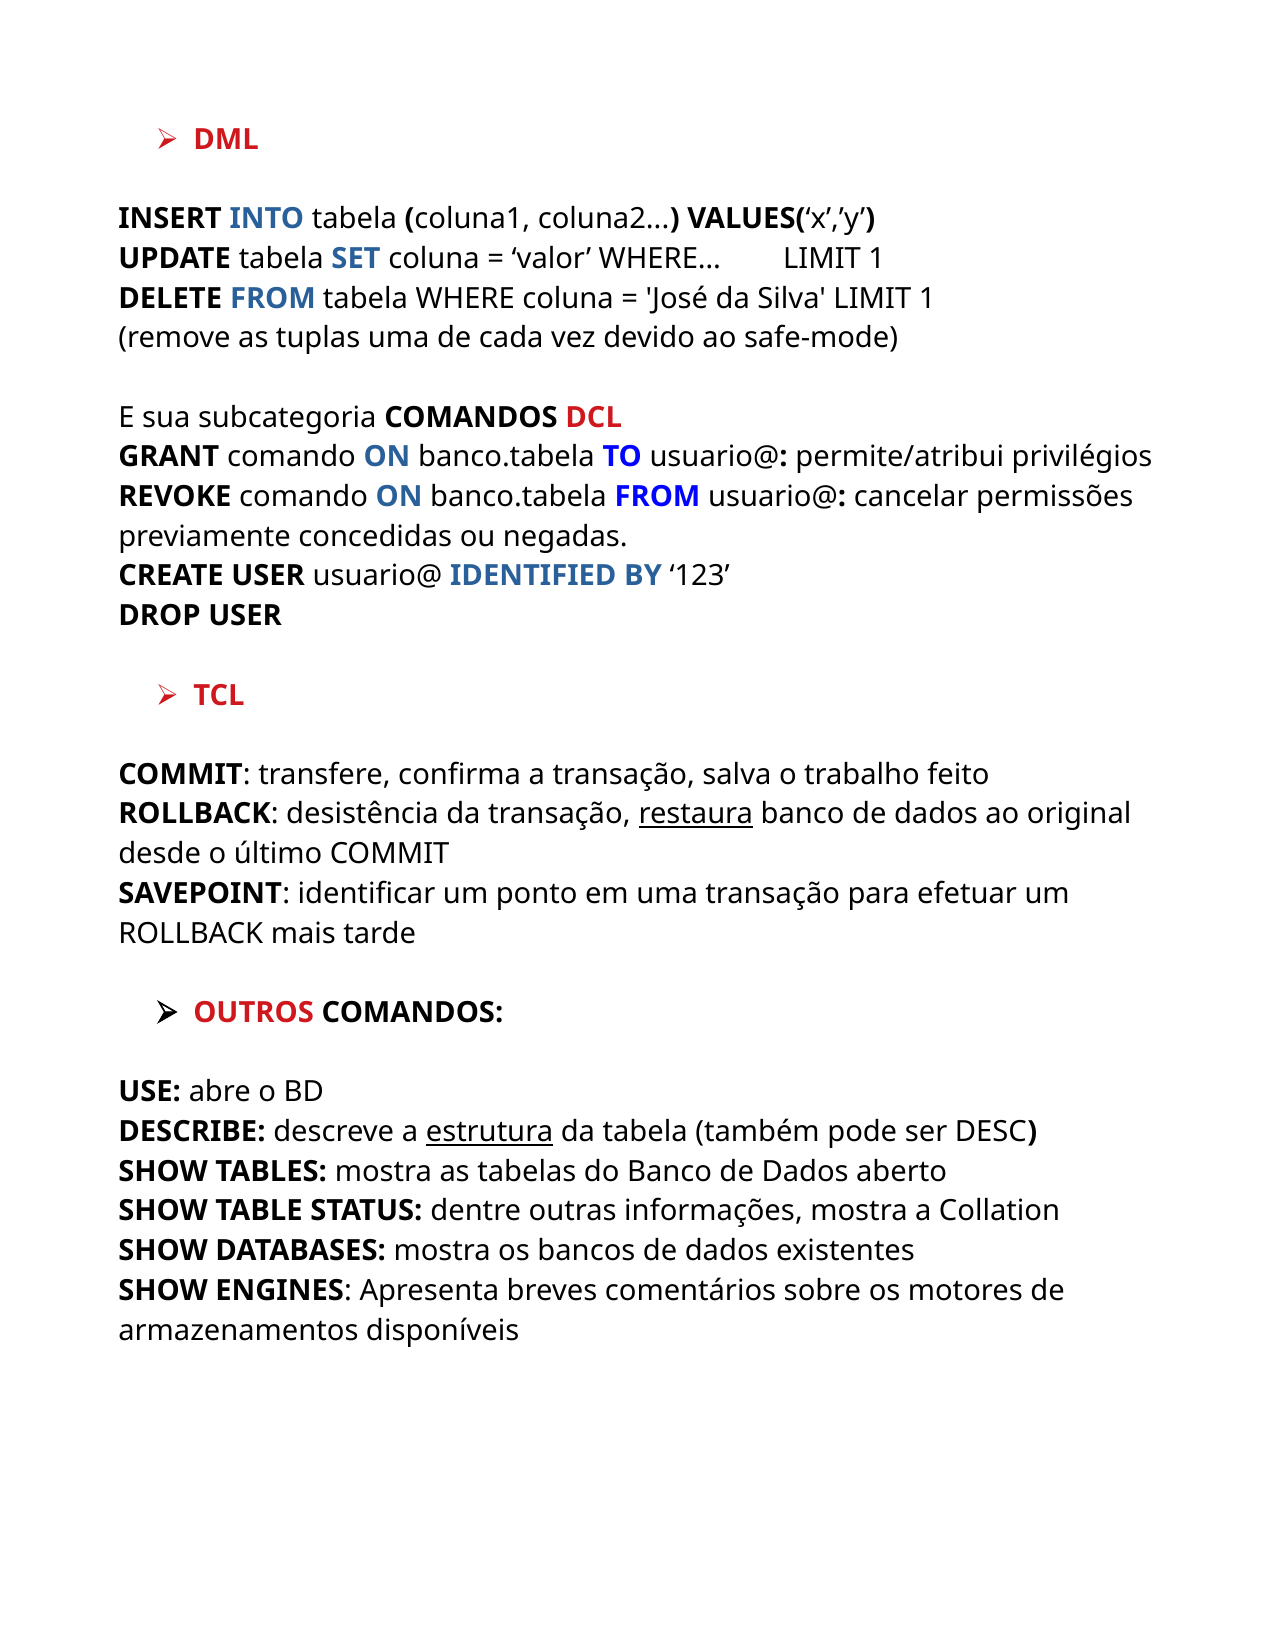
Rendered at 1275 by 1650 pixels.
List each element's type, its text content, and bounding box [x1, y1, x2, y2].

text CREATE USER usuario@ IDENTIFIED BY ‘123’ [118, 555, 1193, 594]
list OUTROS COMANDOS: [156, 991, 1193, 1031]
text DELETE FROM tabela WHERE coluna = 'José da Silva' LIMIT 1 (remove as tuplas uma de cada vez devido ao safe-mode) [118, 277, 1193, 356]
list DML [156, 118, 1193, 158]
text ROLLBACK: desistência da transação, restaura banco de dados ao original desde o último COMMIT [118, 793, 1193, 872]
text DROP USER [118, 594, 1193, 634]
text UPDATE tabela SET coluna = ‘valor’ WHERE… LIMIT 1 [118, 237, 1193, 277]
text SAVEPOINT: identificar um ponto em uma transação para efetuar um ROLLBACK mais tarde [118, 872, 1193, 952]
text INSERT INTO tabela (coluna1, coluna2...) VALUES(‘x’,’y’) [118, 197, 1193, 237]
list TCL [156, 674, 1193, 713]
text SHOW DATABASES: mostra os bancos de dados existentes [118, 1229, 1193, 1269]
text REVOKE comando ON banco.tabela FROM usuario@: cancelar permissões previamente concedidas ou negadas. [118, 475, 1193, 555]
text COMMIT: transfere, confirma a transação, salva o trabalho feito [118, 753, 1193, 793]
text USE: abre o BD [118, 1071, 1193, 1110]
text SHOW ENGINES: Apresenta breves comentários sobre os motores de armazenamentos disponíveis [118, 1269, 1193, 1348]
text GRANT comando ON banco.tabela TO usuario@: permite/atribui privilégios [118, 436, 1193, 475]
text SHOW TABLES: mostra as tabelas do Banco de Dados aberto [118, 1150, 1193, 1190]
text E sua subcategoria COMANDOS DCL [118, 396, 1193, 436]
text SHOW TABLE STATUS: dentre outras informações, mostra a Collation [118, 1190, 1193, 1229]
text DESCRIBE: descreve a estrutura da tabela (também pode ser DESC) [118, 1110, 1193, 1150]
